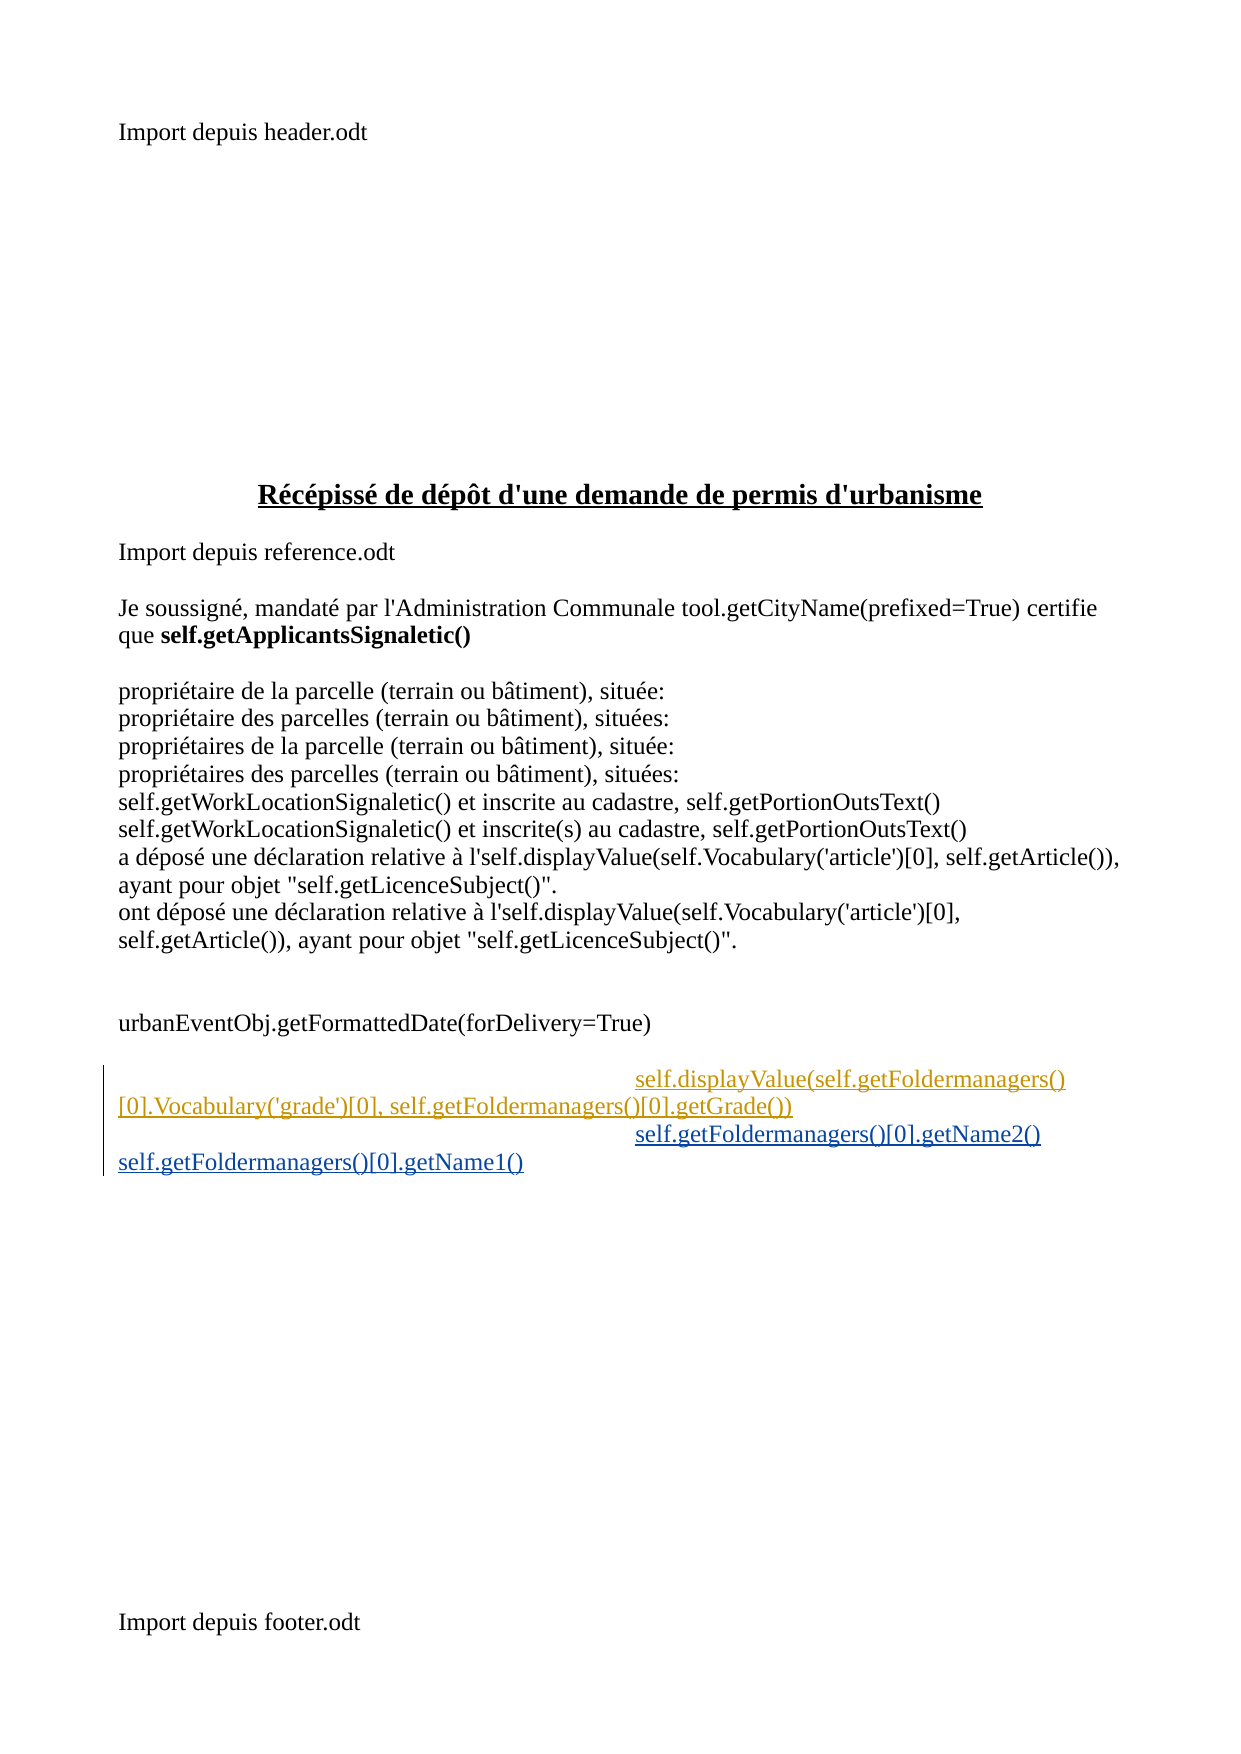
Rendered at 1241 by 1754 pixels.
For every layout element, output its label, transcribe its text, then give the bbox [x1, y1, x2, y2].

text ont déposé une déclaration relative à l'self.displayValue(self.Vocabulary('article')[0], self.getArticle()), ayant pour objet "self.getLicenceSubject()". [118, 898, 1122, 954]
title Récépissé de dépôt d'une demande de permis d'urbanisme [118, 478, 1122, 511]
text self.getWorkLocationSignaletic() et inscrite au cadastre, self.getPortionOutsText() [118, 788, 1122, 815]
text propriétaires des parcelles (terrain ou bâtiment), situées: [118, 760, 1122, 788]
text propriétaires de la parcelle (terrain ou bâtiment), située: [118, 732, 1122, 760]
text Import depuis reference.odt [118, 538, 1122, 566]
text self.getWorkLocationSignaletic() et inscrite(s) au cadastre, self.getPortionOutsText() [118, 815, 1122, 843]
text propriétaire de la parcelle (terrain ou bâtiment), située: [118, 677, 1122, 704]
text Import depuis header.odt [118, 118, 539, 146]
text self.getFoldermanagers()[0].getName2() self.getFoldermanagers()[0].getName1() [118, 1120, 1122, 1176]
text a déposé une déclaration relative à l'self.displayValue(self.Vocabulary('article')[0], self.getArticle()), ayant pour objet "self.getLicenceSubject()". [118, 843, 1122, 898]
text propriétaire des parcelles (terrain ou bâtiment), situées: [118, 704, 1122, 732]
text self.displayValue(self.getFoldermanagers()[0].Vocabulary('grade')[0], self.getFoldermanagers()[0].getGrade()) [118, 1065, 1122, 1120]
text Je soussigné, mandaté par l'Administration Communale tool.getCityName(prefixed=True) certifie que self.getApplicantsSignaletic() [118, 594, 1122, 649]
text urbanEventObj.getFormattedDate(forDelivery=True) [118, 1009, 1122, 1037]
